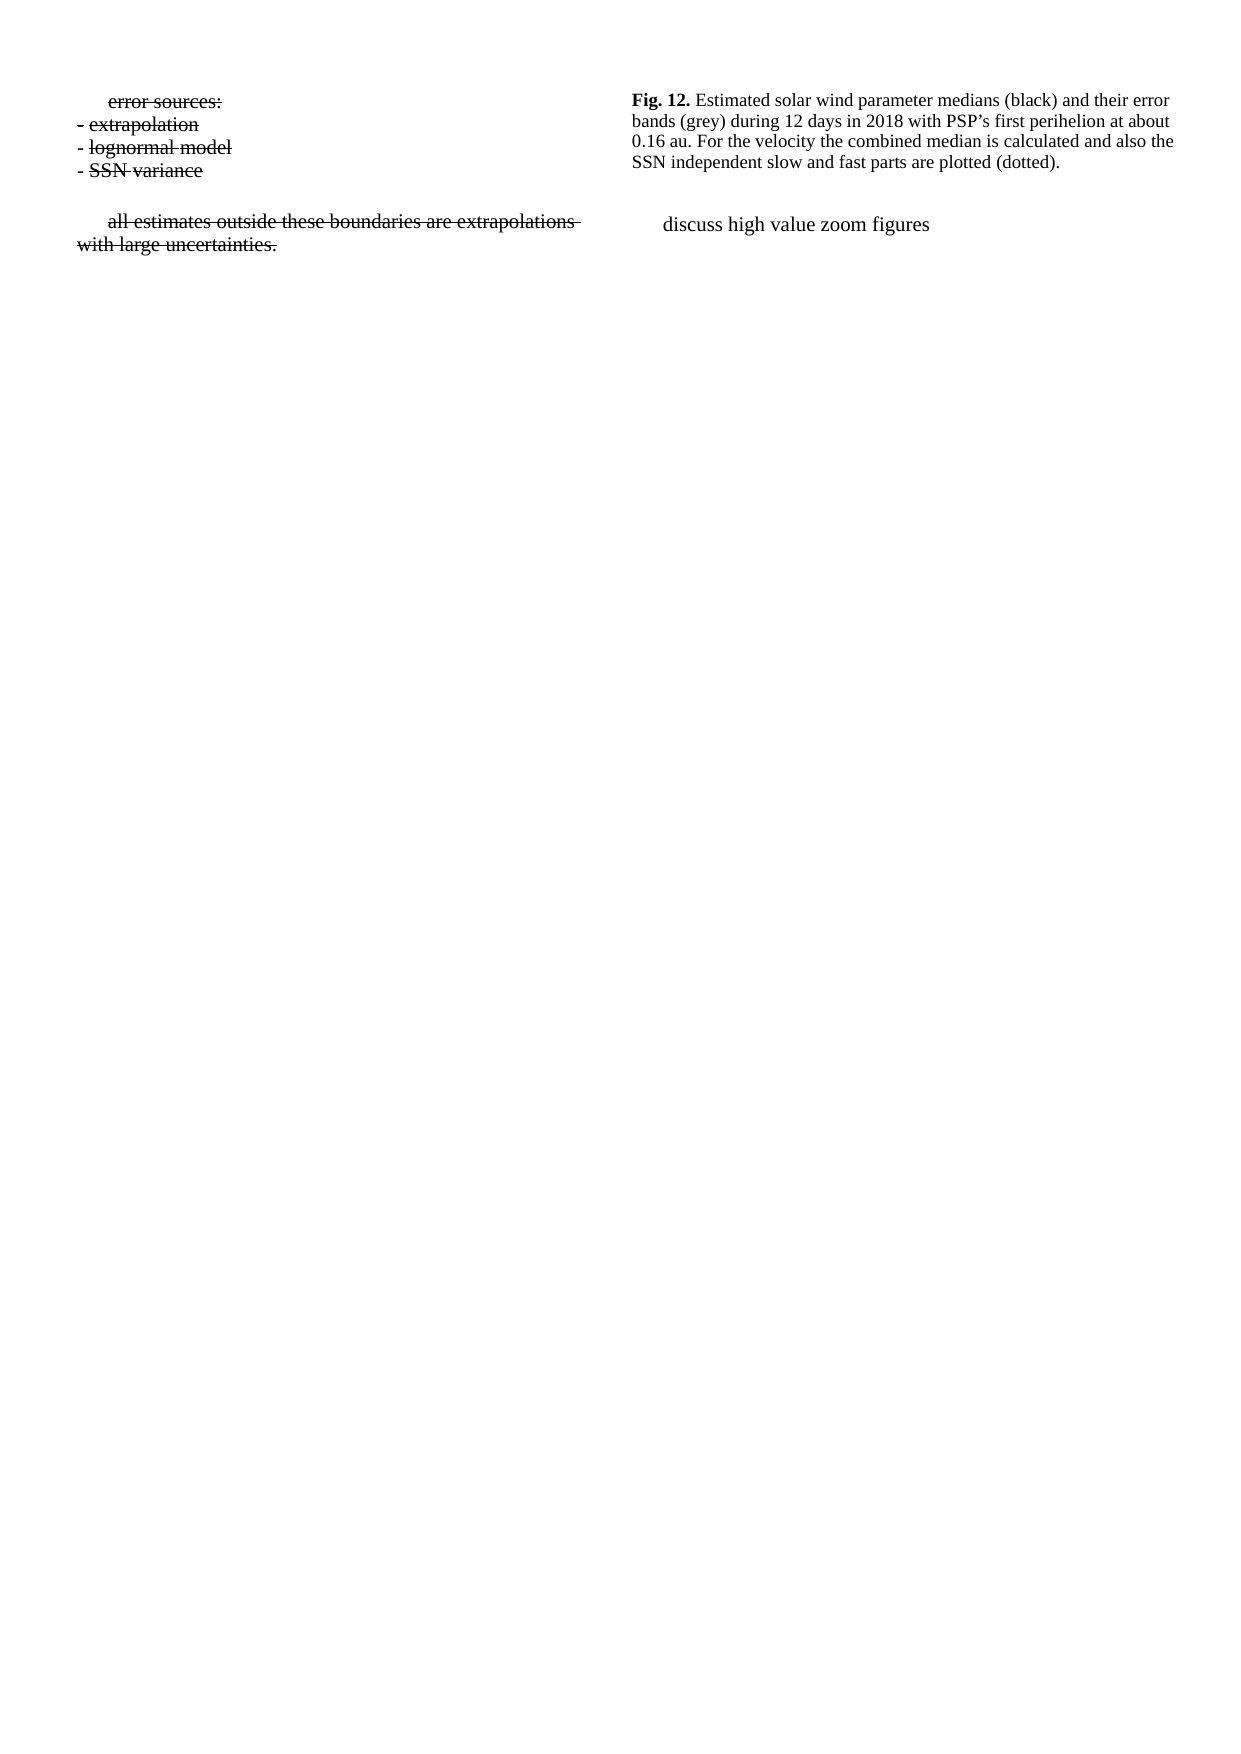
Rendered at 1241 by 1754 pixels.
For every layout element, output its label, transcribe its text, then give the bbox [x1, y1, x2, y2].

text all estimates outside these boundaries are extrapolations with large uncertainties. [77, 210, 608, 256]
list extrapolation [77, 113, 608, 136]
list lognormal model [77, 136, 608, 159]
text Fig. 12. Estimated solar wind parameter medians (black) and their error bands (grey) during 12 days in 2018 with PSP’s first perihelion at about [632, 89, 1173, 131]
text error sources: [108, 89, 608, 113]
text 0.16 au. For the velocity the combined median is calculated and also the SSN independent slow and fast parts are plotted (dotted). [632, 131, 1176, 173]
list SSN variance [77, 159, 608, 182]
text discuss high value zoom figures [663, 212, 1176, 236]
